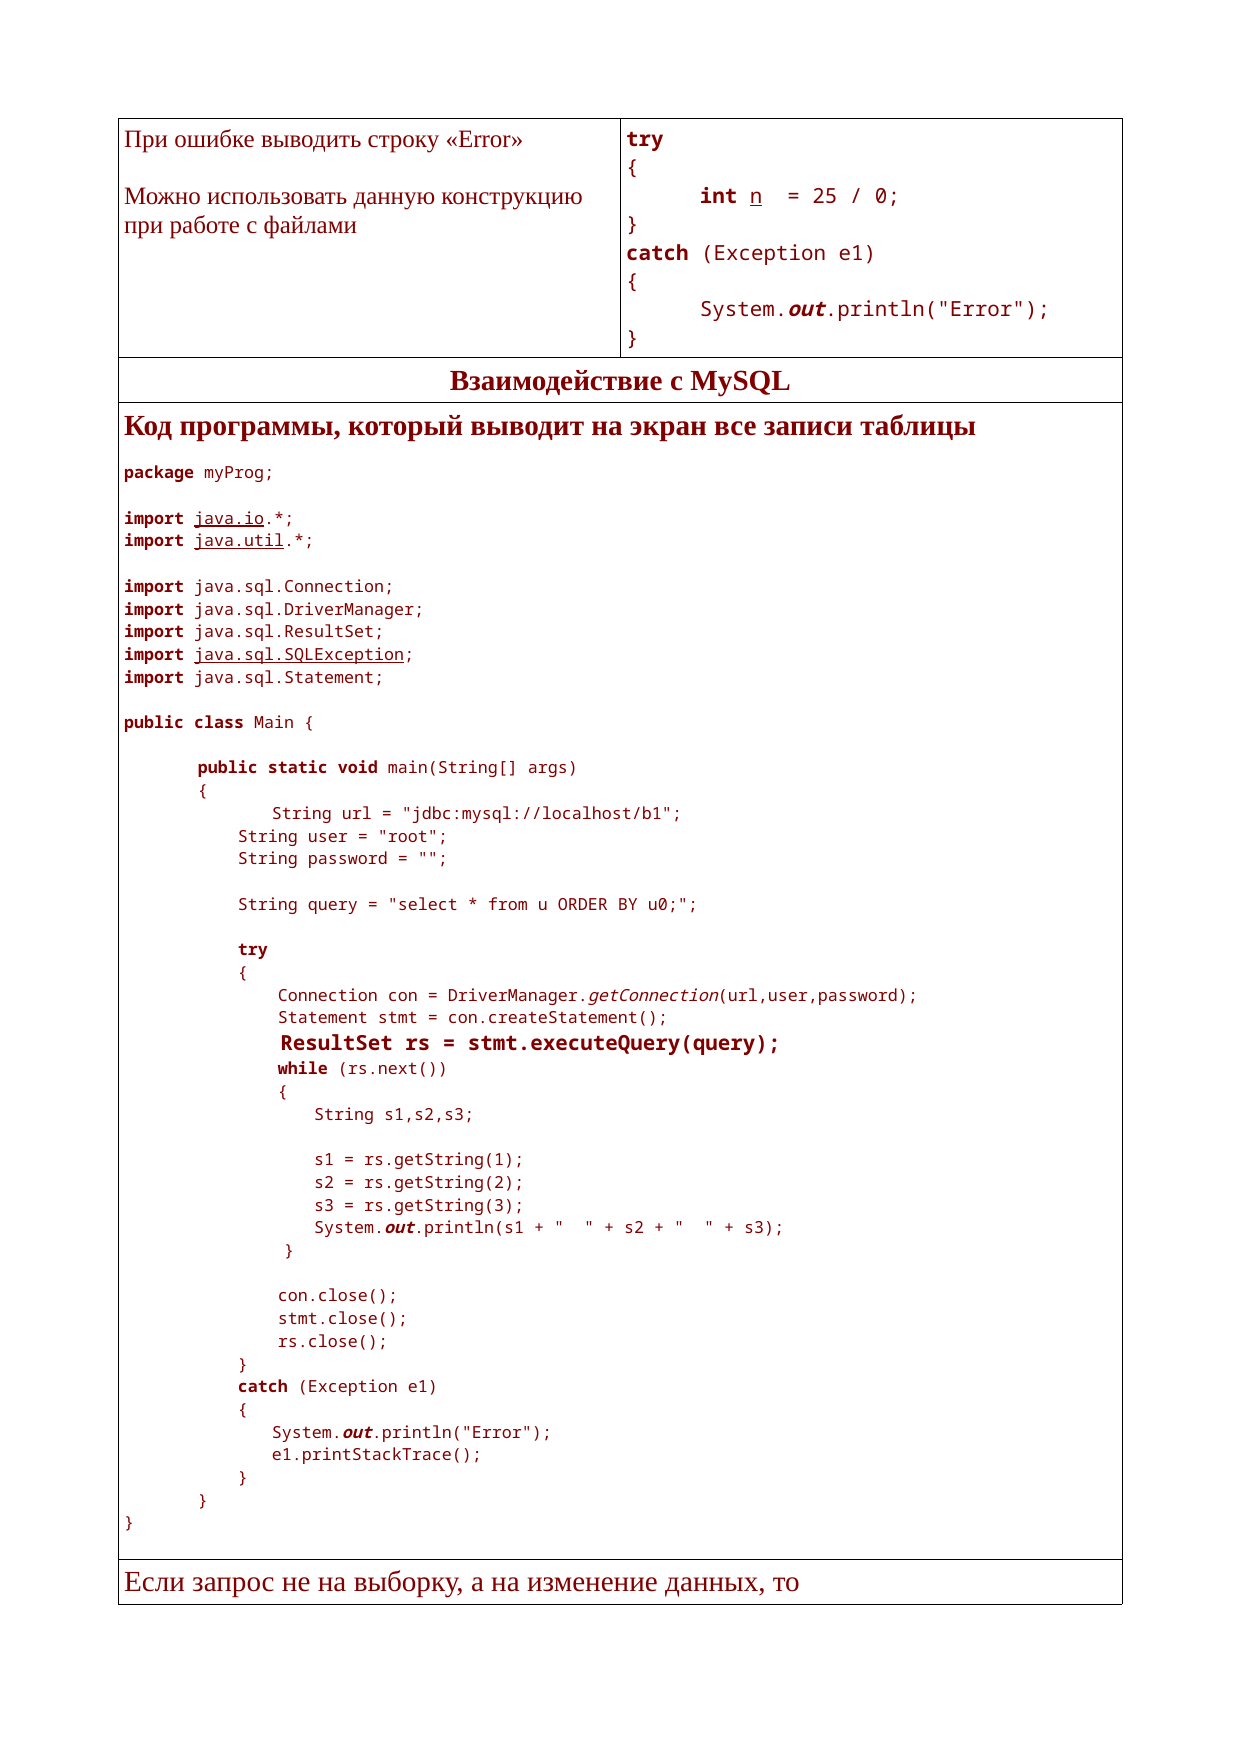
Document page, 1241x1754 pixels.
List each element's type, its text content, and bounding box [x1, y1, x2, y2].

table_cell При ошибке выводить строку «Error» Можно использовать данную конструкцию при работе с файлами [119, 119, 620, 357]
table_cell try { int n = 25 / 0; } catch (Exception e1) { System.out.println("Error"); } [621, 119, 1122, 357]
table_cell Код программы, который выводит на экран все записи таблицы package myProg; import java.io.*; import java.util.*; import java.sql.Connection; import java.sql.DriverManager; import java.sql.ResultSet; import java.sql.SQLException; import java.sql.Statement; public class Main { public static void main(String[] args) { String url = "jdbc:mysql://localhost/b1"; String user = "root"; String password = ""; String query = "select * from u ORDER BY u0;"; try { Connection con = DriverManager.getConnection(url,user,password); Statement stmt = con.createStatement(); ResultSet rs = stmt.executeQuery(query); while (rs.next()) { String s1,s2,s3; s1 = rs.getString(1); s2 = rs.getString(2); s3 = rs.getString(3); System.out.println(s1 + " " + s2 + " " + s3); } con.close(); stmt.close(); rs.close(); } catch (Exception e1) { System.out.println("Error"); e1.printStackTrace(); } } } [119, 403, 1122, 1559]
table_cell Если запрос не на выборку, а на изменение данных, то [119, 1560, 1122, 1604]
table_cell Взаимодействие с MySQL [119, 358, 1122, 402]
